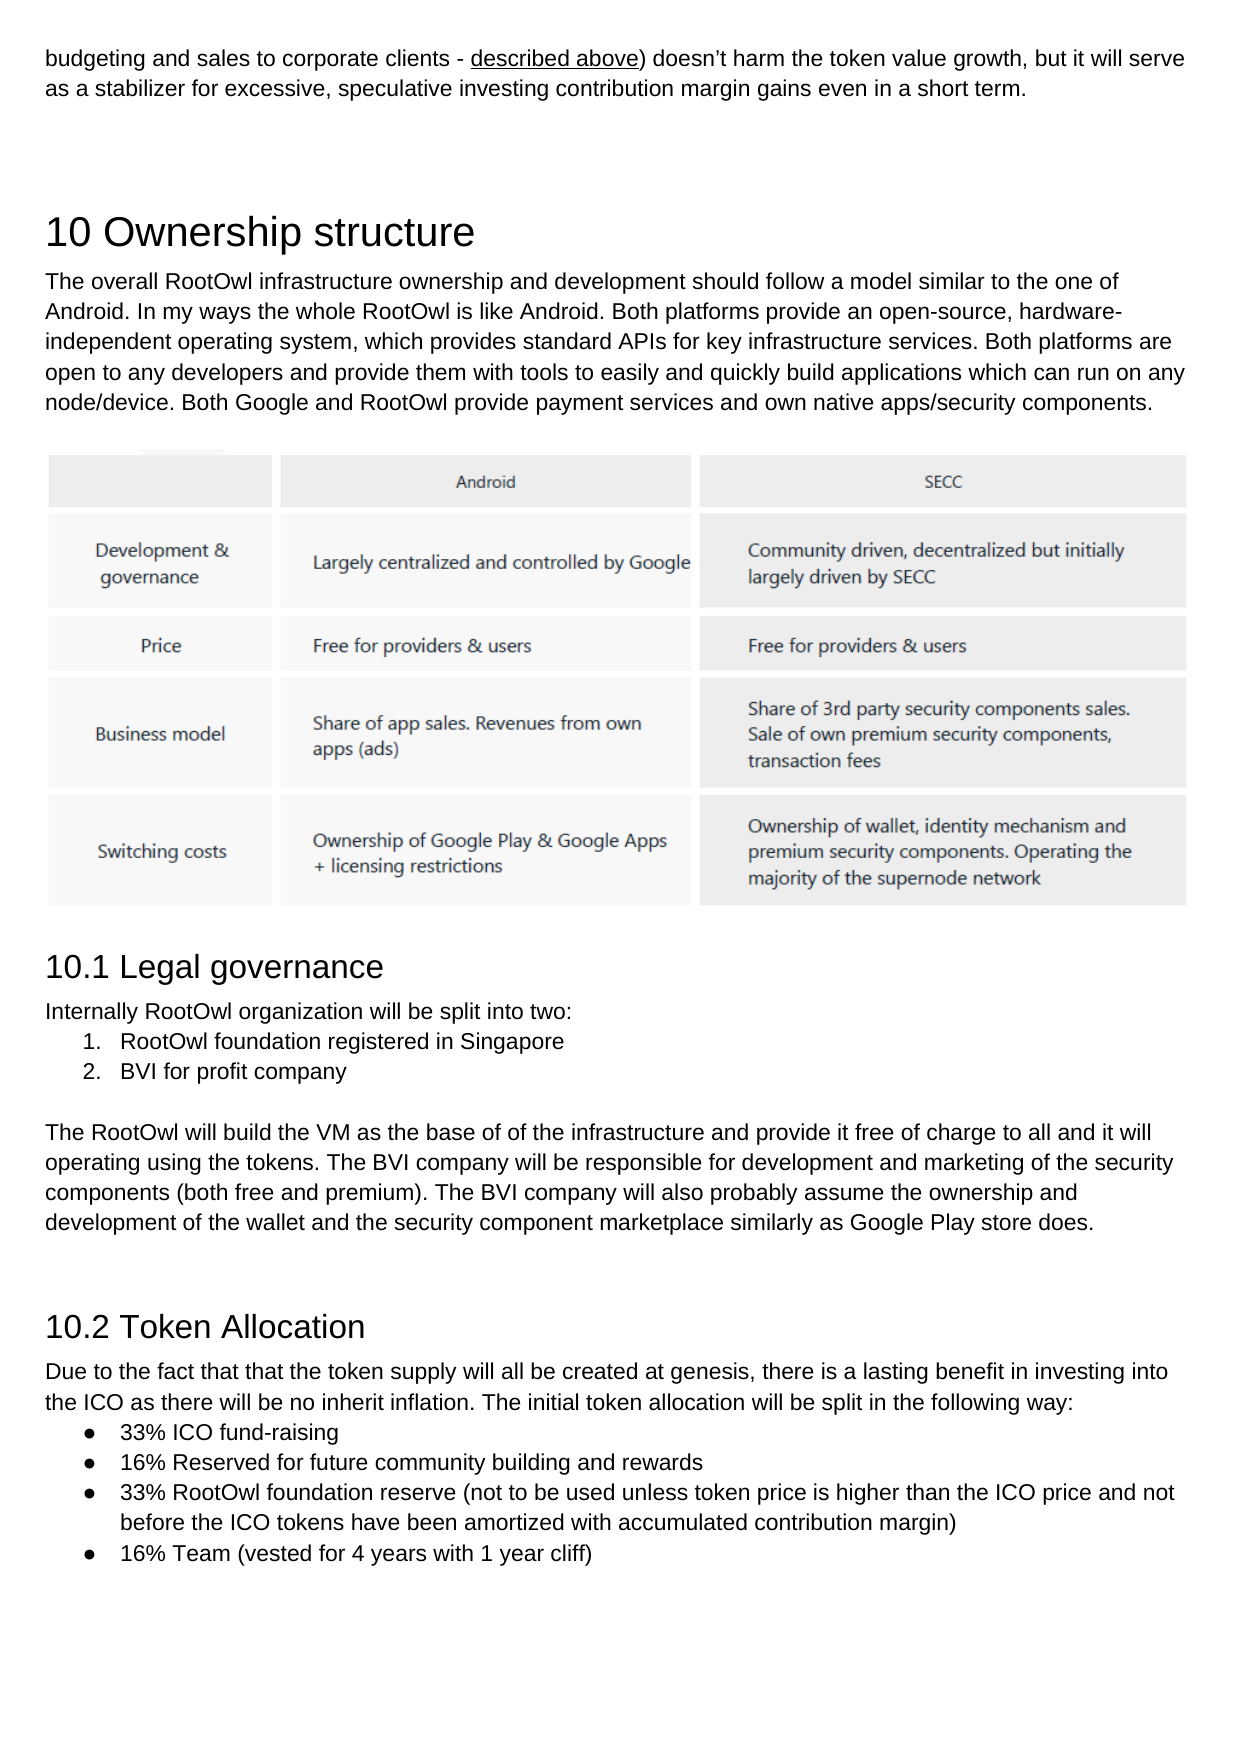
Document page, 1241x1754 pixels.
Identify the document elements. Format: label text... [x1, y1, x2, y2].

list 16% Reserved for future community building and rewards [82, 1449, 1195, 1475]
list 33% ICO fund-raising [82, 1419, 1195, 1445]
text budgeting and sales to corporate clients - described above) doesn’t harm the token value growth, but it will serve as a stabilizer for excessive, speculative investing contribution margin gains even in a short term. [45, 45, 1195, 101]
picture [45, 449, 1196, 910]
list 16% Team (vested for 4 years with 1 year cliff) [82, 1539, 1195, 1566]
text Internally RootOwl organization will be split into two: [45, 998, 1195, 1024]
subtitle 10.2 Token Allocation [45, 1307, 1195, 1346]
subtitle 10.1 Legal governance [45, 947, 1195, 985]
subtitle 10 Ownership structure [45, 207, 1195, 255]
text Due to the fact that that the token supply will all be created at genesis, there is a lasting benefit in investing into the ICO as there will be no inherit inflation. The initial token allocation will be split in the following way: [45, 1358, 1195, 1415]
list RootOwl foundation registered in Singapore [82, 1028, 1195, 1054]
text The overall RootOwl infrastructure ownership and development should follow a model similar to the one of Android. In my ways the whole RootOwl is like Android. Both platforms provide an open-source, hardware-independent operating system, which provides standard APIs for key infrastructure services. Both platforms are open to any developers and provide them with tools to easily and quickly build applications which can run on any node/device. Both Google and RootOwl provide payment services and own native apps/security components. [45, 268, 1195, 415]
text The RootOwl will build the VM as the base of of the infrastructure and provide it free of charge to all and it will operating using the tokens. The BVI company will be responsible for development and marketing of the security components (both free and premium). The BVI company will also probably assume the ownership and development of the wallet and the security component marketplace similarly as Google Play store does. [45, 1119, 1195, 1236]
list BVI for profit company [82, 1058, 1195, 1085]
list 33% RootOwl foundation reserve (not to be used unless token price is higher than the ICO price and not before the ICO tokens have been amortized with accumulated contribution margin) [82, 1479, 1195, 1536]
